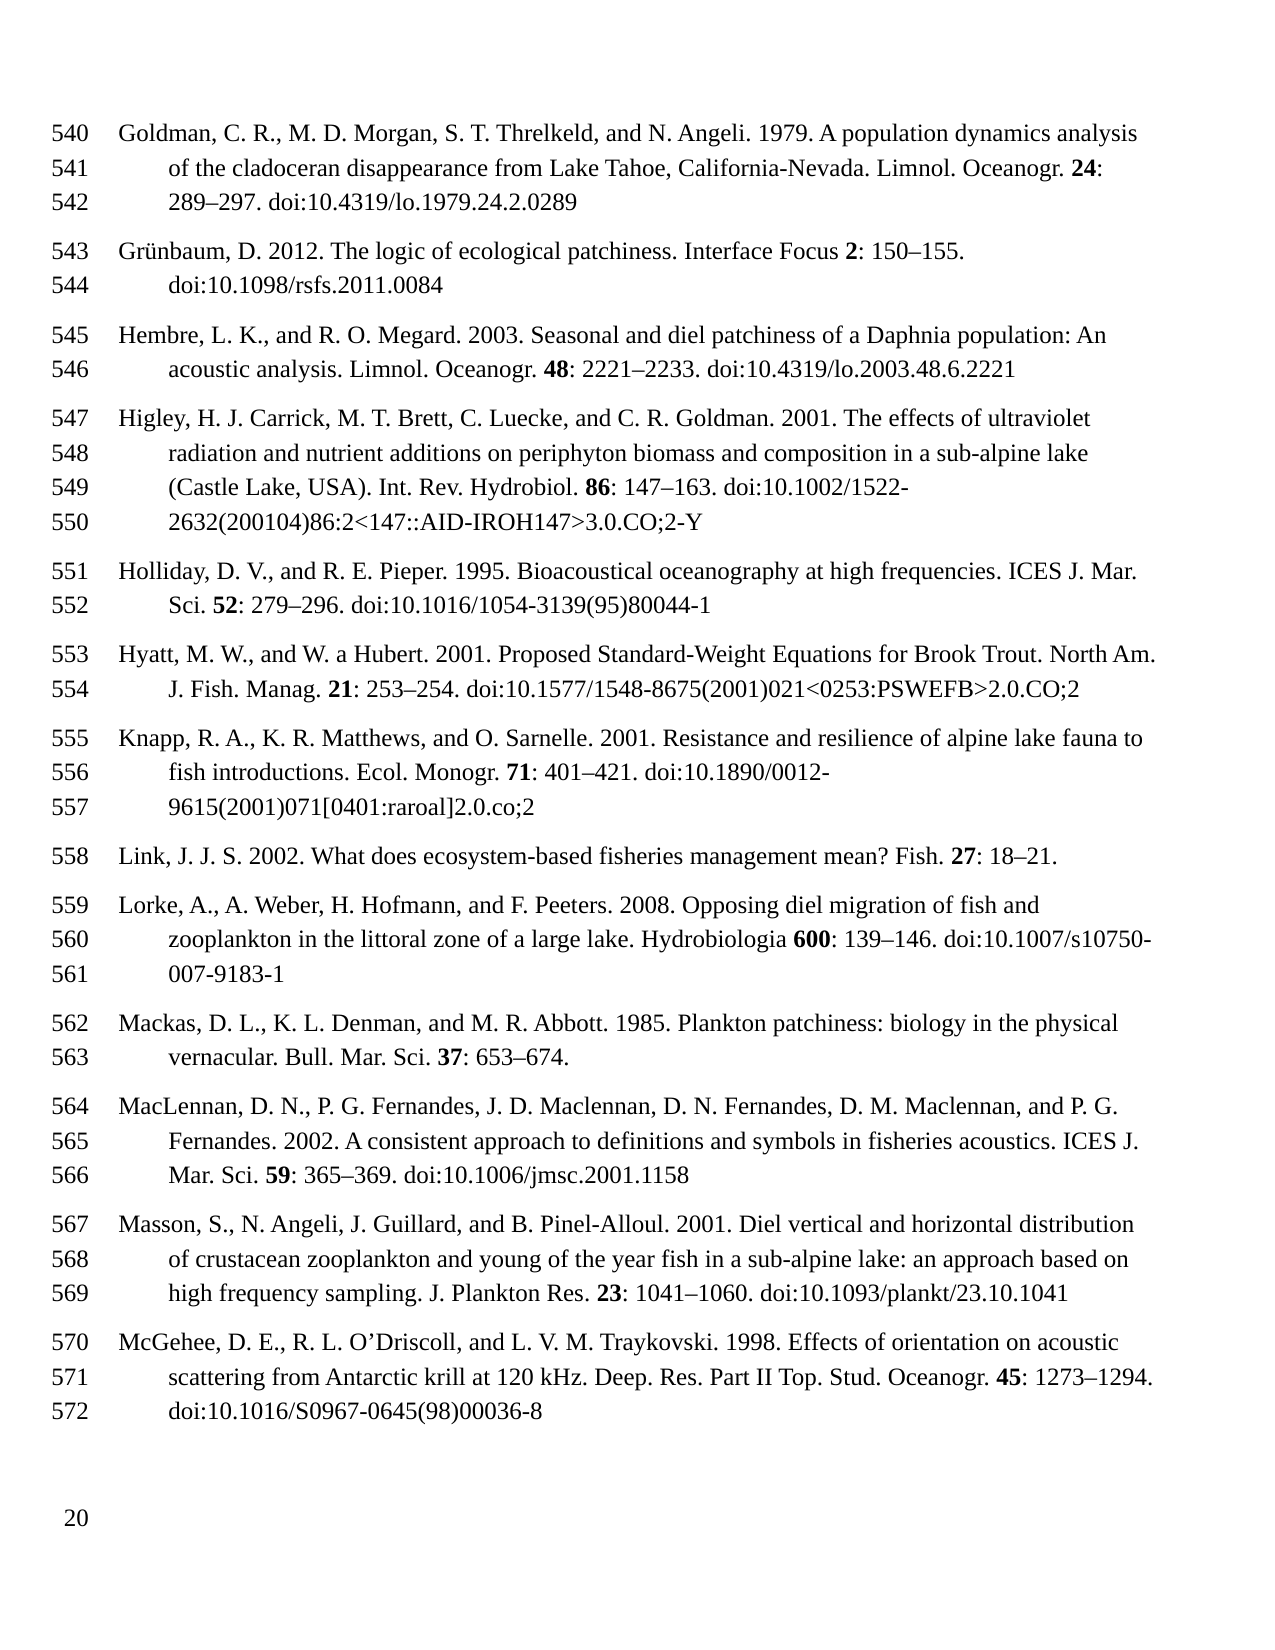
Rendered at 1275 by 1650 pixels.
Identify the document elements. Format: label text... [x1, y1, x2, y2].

text Grünbaum, D. 2012. The logic of ecological patchiness. Interface Focus 2: 150–155. doi:10.1098/rsfs.2011.0084 [118, 236, 1157, 299]
text Link, J. J. S. 2002. What does ecosystem-based fisheries management mean? Fish. 27: 18–21. [118, 841, 1157, 869]
text Hembre, L. K., and R. O. Megard. 2003. Seasonal and diel patchiness of a Daphnia population: An acoustic analysis. Limnol. Oceanogr. 48: 2221–2233. doi:10.4319/lo.2003.48.6.2221 [118, 320, 1157, 383]
text MacLennan, D. N., P. G. Fernandes, J. D. Maclennan, D. N. Fernandes, D. M. Maclennan, and P. G. Fernandes. 2002. A consistent approach to definitions and symbols in fisheries acoustics. ICES J. Mar. Sci. 59: 365–369. doi:10.1006/jmsc.2001.1158 [118, 1091, 1157, 1189]
text Holliday, D. V., and R. E. Pieper. 1995. Bioacoustical oceanography at high frequencies. ICES J. Mar. Sci. 52: 279–296. doi:10.1016/1054-3139(95)80044-1 [118, 556, 1157, 619]
text Lorke, A., A. Weber, H. Hofmann, and F. Peeters. 2008. Opposing diel migration of fish and zooplankton in the littoral zone of a large lake. Hydrobiologia 600: 139–146. doi:10.1007/s10750-007-9183-1 [118, 890, 1157, 988]
text Masson, S., N. Angeli, J. Guillard, and B. Pinel-Alloul. 2001. Diel vertical and horizontal distribution of crustacean zooplankton and young of the year fish in a sub-alpine lake: an approach based on high frequency sampling. J. Plankton Res. 23: 1041–1060. doi:10.1093/plankt/23.10.1041 [118, 1209, 1157, 1307]
text McGehee, D. E., R. L. O’Driscoll, and L. V. M. Traykovski. 1998. Effects of orientation on acoustic scattering from Antarctic krill at 120 kHz. Deep. Res. Part II Top. Stud. Oceanogr. 45: 1273–1294. doi:10.1016/S0967-0645(98)00036-8 [118, 1327, 1157, 1425]
text Goldman, C. R., M. D. Morgan, S. T. Threlkeld, and N. Angeli. 1979. A population dynamics analysis of the cladoceran disappearance from Lake Tahoe, California-Nevada. Limnol. Oceanogr. 24: 289–297. doi:10.4319/lo.1979.24.2.0289 [118, 118, 1157, 216]
text Hyatt, M. W., and W. a Hubert. 2001. Proposed Standard-Weight Equations for Brook Trout. North Am. J. Fish. Manag. 21: 253–254. doi:10.1577/1548-8675(2001)021<0253:PSWEFB>2.0.CO;2 [118, 639, 1157, 702]
text Higley, H. J. Carrick, M. T. Brett, C. Luecke, and C. R. Goldman. 2001. The effects of ultraviolet radiation and nutrient additions on periphyton biomass and composition in a sub-alpine lake (Castle Lake, USA). Int. Rev. Hydrobiol. 86: 147–163. doi:10.1002/1522-2632(200104)86:2<147::AID-IROH147>3.0.CO;2-Y [118, 403, 1157, 535]
text Knapp, R. A., K. R. Matthews, and O. Sarnelle. 2001. Resistance and resilience of alpine lake fauna to fish introductions. Ecol. Monogr. 71: 401–421. doi:10.1890/0012-9615(2001)071[0401:raroal]2.0.co;2 [118, 723, 1157, 821]
text Mackas, D. L., K. L. Denman, and M. R. Abbott. 1985. Plankton patchiness: biology in the physical vernacular. Bull. Mar. Sci. 37: 653–674. [118, 1008, 1157, 1071]
